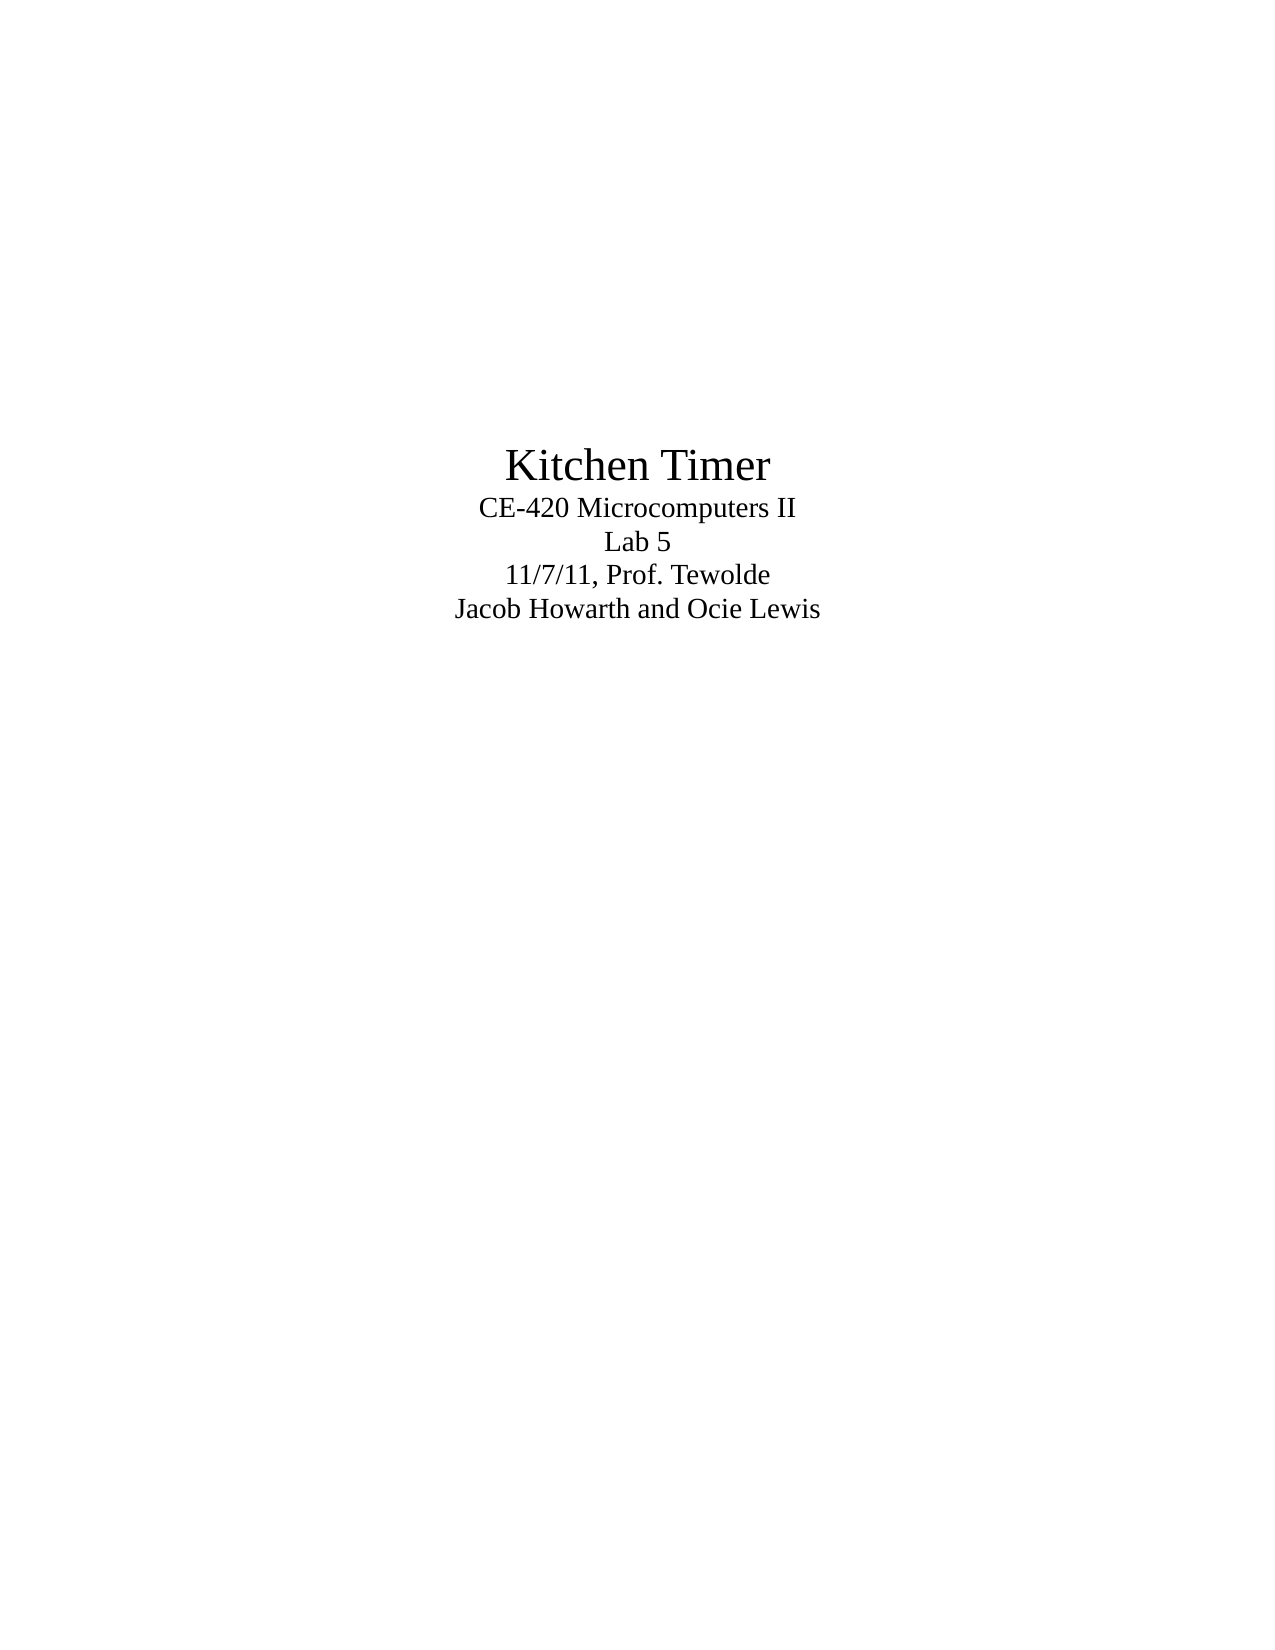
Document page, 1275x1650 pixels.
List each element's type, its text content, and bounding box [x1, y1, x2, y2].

text 11/7/11, Prof. Tewolde [150, 557, 1125, 591]
text CE-420 Microcomputers II [150, 490, 1125, 524]
text Kitchen Timer [150, 437, 1125, 490]
text Jacob Howarth and Ocie Lewis [150, 591, 1125, 624]
text Lab 5 [150, 524, 1125, 557]
